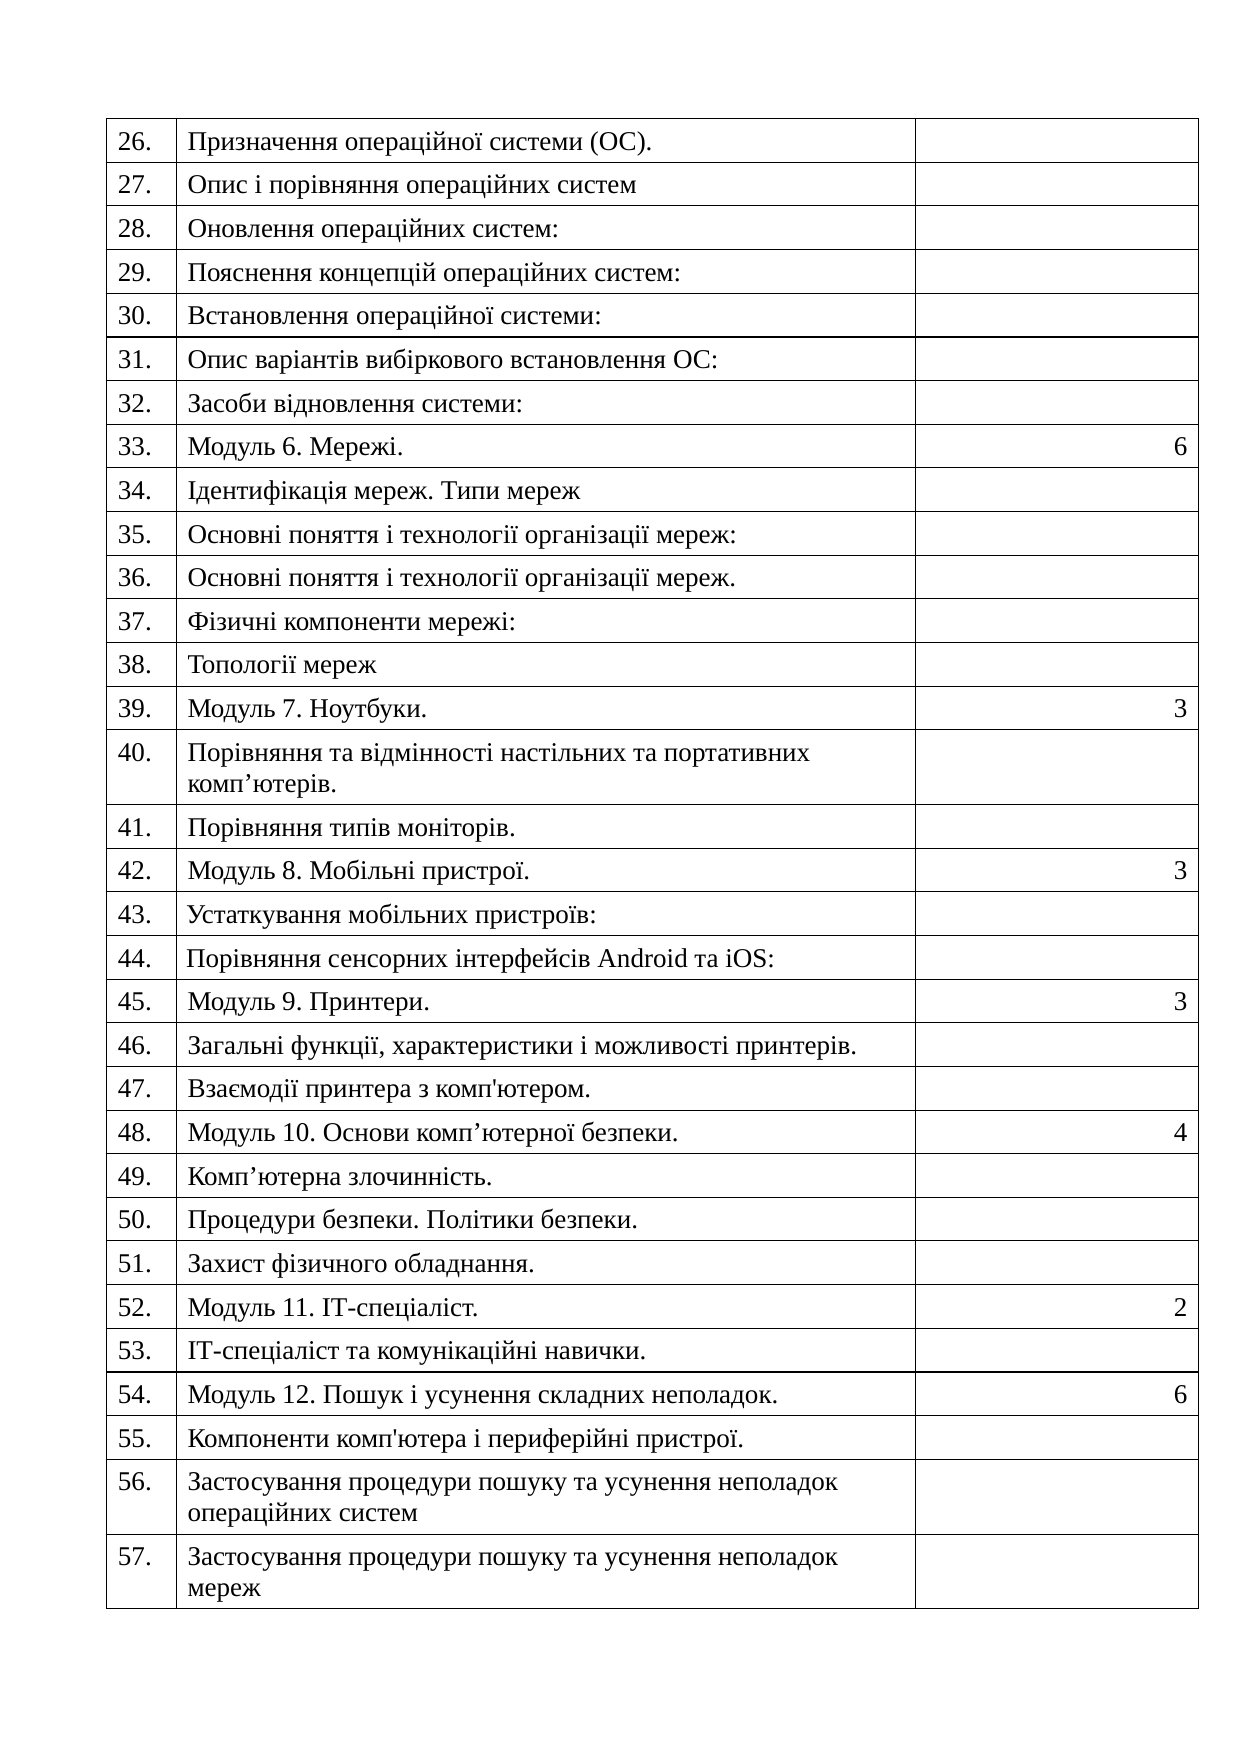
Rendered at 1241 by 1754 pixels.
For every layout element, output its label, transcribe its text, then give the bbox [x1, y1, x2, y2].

table_cell 6 [916, 425, 1198, 467]
table_cell Опис варіантів вибіркового встановлення ОС: [177, 338, 915, 380]
table_cell [107, 1416, 176, 1459]
table_cell [107, 849, 176, 891]
table_cell [107, 805, 176, 848]
table_cell [107, 1111, 176, 1153]
table_cell [107, 1535, 176, 1608]
table_cell Модуль 12. Пошук і усунення складних неполадок. [177, 1373, 915, 1415]
table_cell Пояснення концепцій операційних систем: [177, 250, 915, 293]
table_cell [916, 599, 1198, 642]
table_cell 3 [916, 849, 1198, 891]
table_cell [107, 1285, 176, 1328]
table_cell Застосування процедури пошуку та усунення неполадок мереж [177, 1535, 915, 1608]
table_cell [107, 1329, 176, 1371]
table_cell [916, 1329, 1198, 1371]
table_cell 2 [916, 1285, 1198, 1328]
table_cell [107, 1198, 176, 1240]
table_cell Порівняння та відмінності настільних та портативних комп’ютерів. [177, 730, 915, 804]
table_cell Порівняння типів моніторів. [177, 805, 915, 848]
table_cell [916, 381, 1198, 424]
table_cell [916, 1023, 1198, 1066]
table_cell [107, 512, 176, 554]
table_cell [916, 1241, 1198, 1284]
table_cell [916, 730, 1198, 804]
table_cell [107, 1460, 176, 1533]
table_cell 3 [916, 980, 1198, 1022]
table_cell [107, 206, 176, 249]
table_cell [107, 556, 176, 598]
table_cell [916, 805, 1198, 848]
table_cell Модуль 9. Принтери. [177, 980, 915, 1022]
table_cell [916, 892, 1198, 935]
table_cell 4 [916, 1111, 1198, 1153]
table_cell Призначення операційної системи (ОС). [177, 119, 915, 162]
table_cell Основні поняття і технології організації мереж. [177, 556, 915, 598]
table_cell Модуль 6. Мережі. [177, 425, 915, 467]
table_cell [916, 119, 1198, 162]
table_cell [107, 1373, 176, 1415]
table_cell Засоби відновлення системи: [177, 381, 915, 424]
table_cell [107, 1241, 176, 1284]
table_cell [916, 163, 1198, 205]
table_cell Опис і порівняння операційних систем [177, 163, 915, 205]
table_cell Загальні функції, характеристики і можливості принтерів. [177, 1023, 915, 1066]
table_cell [107, 730, 176, 804]
table_cell [107, 643, 176, 686]
table_cell [916, 1460, 1198, 1533]
table_cell [916, 468, 1198, 511]
table_cell Захист фізичного обладнання. [177, 1241, 915, 1284]
table_cell [107, 936, 176, 978]
table_cell Модуль 10. Основи комп’ютерної безпеки. [177, 1111, 915, 1153]
table_cell [107, 1023, 176, 1066]
table_cell Компоненти комп'ютера і периферійні пристрої. [177, 1416, 915, 1459]
table_cell Оновлення операційних систем: [177, 206, 915, 249]
table_cell [916, 1154, 1198, 1197]
table_cell [107, 980, 176, 1022]
table_cell [107, 250, 176, 293]
table_cell [916, 556, 1198, 598]
table_cell [107, 1154, 176, 1197]
table_cell Взаємодії принтера з комп'ютером. [177, 1067, 915, 1109]
table_cell Встановлення операційної системи: [177, 294, 915, 336]
table_cell 6 [916, 1373, 1198, 1415]
table_cell [107, 687, 176, 729]
table_cell [107, 892, 176, 935]
table_cell Ідентифікація мереж. Типи мереж [177, 468, 915, 511]
table_cell [916, 294, 1198, 336]
table_cell [916, 1535, 1198, 1608]
table_cell [107, 1067, 176, 1109]
table_cell [107, 294, 176, 336]
table_cell ІТ-спеціаліст та комунікаційні навички. [177, 1329, 915, 1371]
table_cell Топології мереж [177, 643, 915, 686]
table_cell [107, 119, 176, 162]
table_cell [107, 338, 176, 380]
table_cell [107, 163, 176, 205]
table_cell Модуль 8. Мобільні пристрої. [177, 849, 915, 891]
table_cell [916, 512, 1198, 554]
table_cell [916, 206, 1198, 249]
table_cell Устаткування мобільних пристроїв: [177, 892, 915, 935]
table_cell Модуль 11. ІТ-спеціаліст. [177, 1285, 915, 1328]
table_cell [916, 643, 1198, 686]
table_cell [107, 468, 176, 511]
table_cell [107, 381, 176, 424]
table_cell [916, 1198, 1198, 1240]
table_cell [107, 425, 176, 467]
table_cell Фізичні компоненти мережі: [177, 599, 915, 642]
table_cell [916, 1416, 1198, 1459]
table_cell Модуль 7. Ноутбуки. [177, 687, 915, 729]
table_cell Застосування процедури пошуку та усунення неполадок операційних систем [177, 1460, 915, 1533]
table_cell [916, 1067, 1198, 1109]
table_cell Процедури безпеки. Політики безпеки. [177, 1198, 915, 1240]
table_cell [916, 936, 1198, 978]
table_cell Основні поняття і технології організації мереж: [177, 512, 915, 554]
table_cell 3 [916, 687, 1198, 729]
table_cell [107, 599, 176, 642]
table_cell Комп’ютерна злочинність. [177, 1154, 915, 1197]
table_cell [916, 250, 1198, 293]
table_cell Порівняння сенсорних інтерфейсів Android та іOS: [177, 936, 915, 978]
table_cell [916, 338, 1198, 380]
